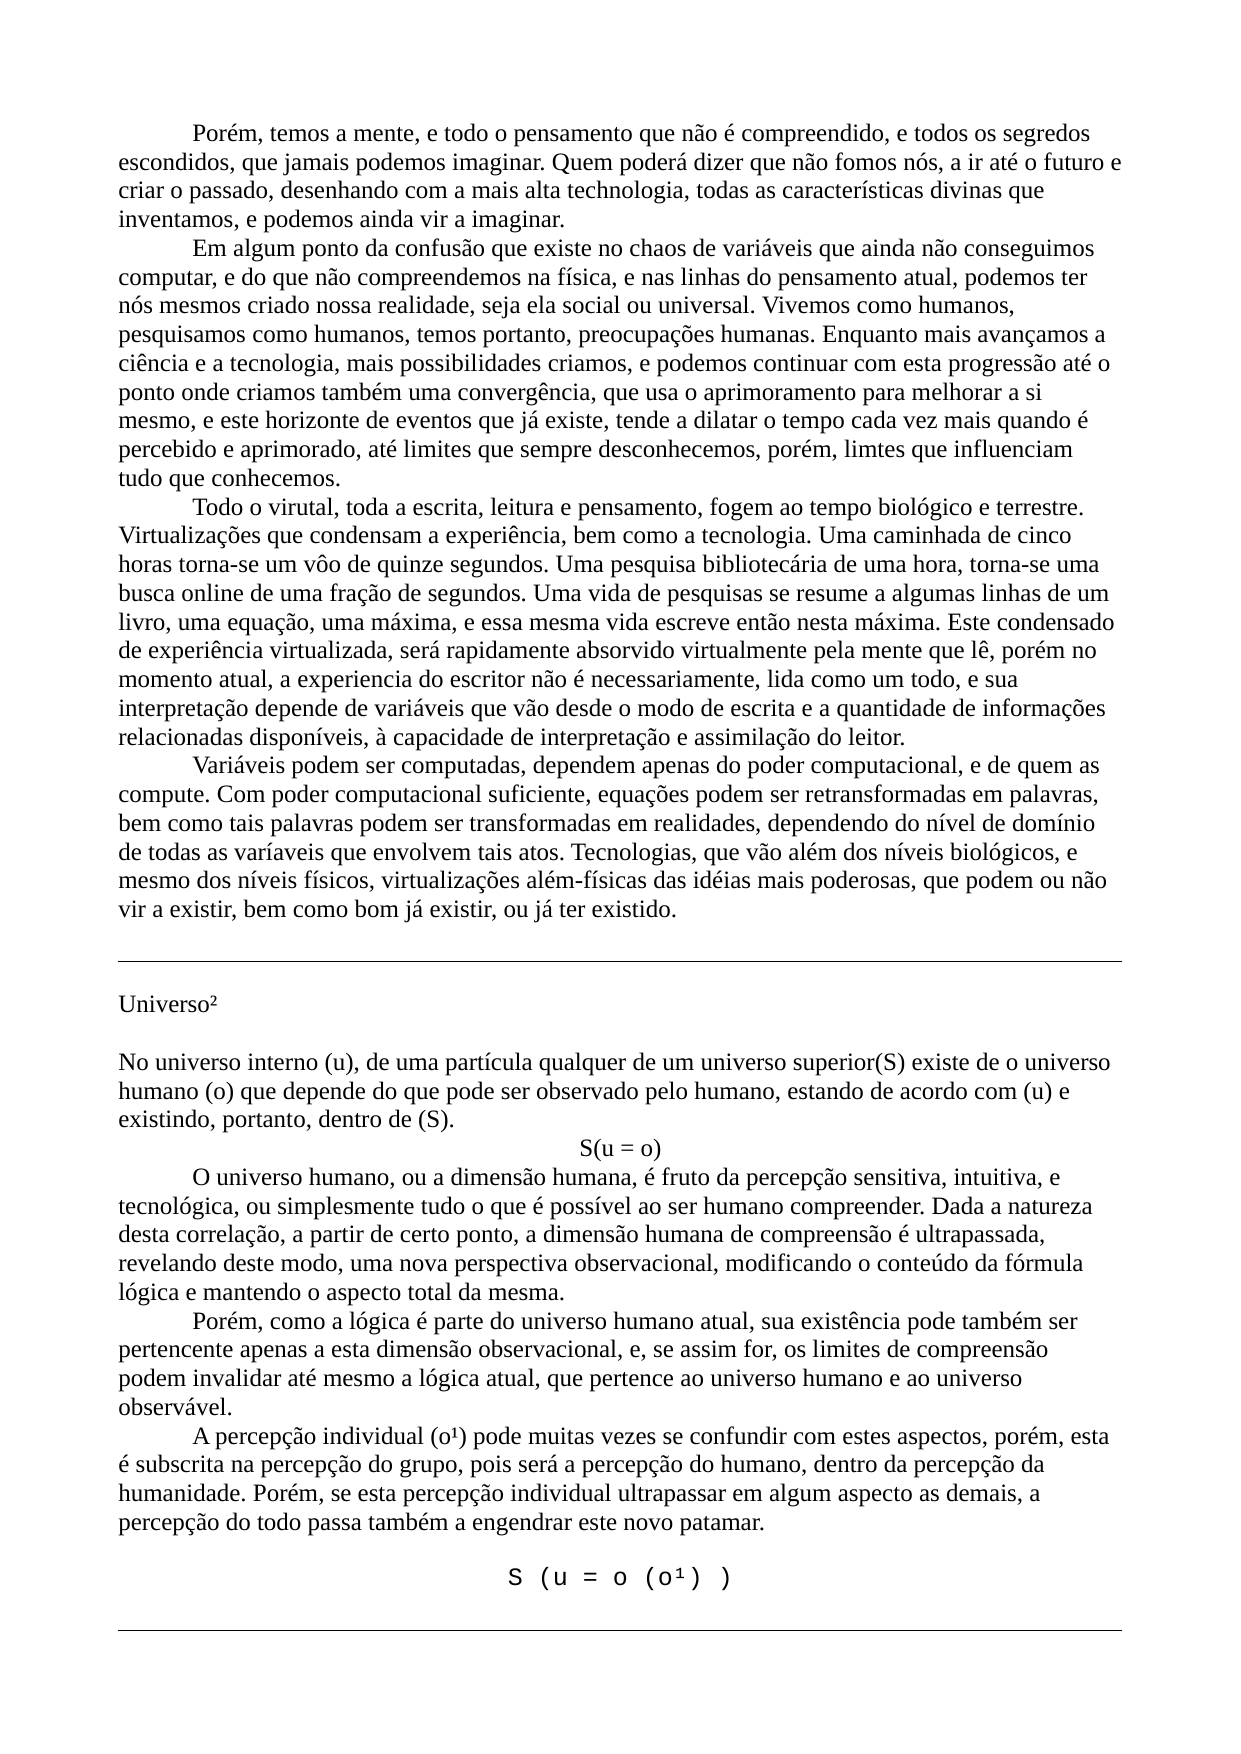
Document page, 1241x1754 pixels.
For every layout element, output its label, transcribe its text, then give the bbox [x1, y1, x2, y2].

text O universo humano, ou a dimensão humana, é fruto da percepção sensitiva, intuitiva, e tecnológica, ou simplesmente tudo o que é possível ao ser humano compreender. Dada a natureza desta correlação, a partir de certo ponto, a dimensão humana de compreensão é ultrapassada, revelando deste modo, uma nova perspectiva observacional, modificando o conteúdo da fórmula lógica e mantendo o aspecto total da mesma. Porém, como a lógica é parte do universo humano atual, sua existência pode também ser pertencente apenas a esta dimensão observacional, e, se assim for, os limites de compreensão podem invalidar até mesmo a lógica atual, que pertence ao universo humano e ao universo observável. A percepção individual (o¹) pode muitas vezes se confundir com estes aspectos, porém, esta é subscrita na percepção do grupo, pois será a percepção do humano, dentro da percepção da humanidade. Porém, se esta percepção individual ultrapassar em algum aspecto as demais, a percepção do todo passa também a engendrar este novo patamar. [118, 1162, 1122, 1564]
text Porém, temos a mente, e todo o pensamento que não é compreendido, e todos os segredos escondidos, que jamais podemos imaginar. Quem poderá dizer que não fomos nós, a ir até o futuro e criar o passado, desenhando com a mais alta technologia, todas as características divinas que inventamos, e podemos ainda vir a imaginar. [118, 118, 1122, 233]
text S(u = o) [118, 1133, 1122, 1162]
text Universo² [118, 989, 1122, 1018]
text Variáveis podem ser computadas, dependem apenas do poder computacional, e de quem as compute. Com poder computacional suficiente, equações podem ser retransformadas em palavras, bem como tais palavras podem ser transformadas em realidades, dependendo do nível de domínio de todas as varíaveis que envolvem tais atos. Tecnologias, que vão além dos níveis biológicos, e mesmo dos níveis físicos, virtualizações além-físicas das idéias mais poderosas, que podem ou não vir a existir, bem como bom já existir, ou já ter existido. [118, 751, 1122, 923]
text Em algum ponto da confusão que existe no chaos de variáveis que ainda não conseguimos computar, e do que não compreendemos na física, e nas linhas do pensamento atual, podemos ter nós mesmos criado nossa realidade, seja ela social ou universal. Vivemos como humanos, pesquisamos como humanos, temos portanto, preocupações humanas. Enquanto mais avançamos a ciência e a tecnologia, mais possibilidades criamos, e podemos continuar com esta progressão até o ponto onde criamos também uma convergência, que usa o aprimoramento para melhorar a si mesmo, e este horizonte de eventos que já existe, tende a dilatar o tempo cada vez mais quando é percebido e aprimorado, até limites que sempre desconhecemos, porém, limtes que influenciam tudo que conhecemos. [118, 233, 1122, 492]
text No universo interno (u), de uma partícula qualquer de um universo superior(S) existe de o universo humano (o) que depende do que pode ser observado pelo humano, estando de acordo com (u) e existindo, portanto, dentro de (S). [118, 1047, 1122, 1133]
text S (u = o (o¹) ) [118, 1564, 1122, 1593]
text Todo o virutal, toda a escrita, leitura e pensamento, fogem ao tempo biológico e terrestre. Virtualizações que condensam a experiência, bem como a tecnologia. Uma caminhada de cinco horas torna-se um vôo de quinze segundos. Uma pesquisa bibliotecária de uma hora, torna-se uma busca online de uma fração de segundos. Uma vida de pesquisas se resume a algumas linhas de um livro, uma equação, uma máxima, e essa mesma vida escreve então nesta máxima. Este condensado de experiência virtualizada, será rapidamente absorvido virtualmente pela mente que lê, porém no momento atual, a experiencia do escritor não é necessariamente, lida como um todo, e sua interpretação depende de variáveis que vão desde o modo de escrita e a quantidade de informações relacionadas disponíveis, à capacidade de interpretação e assimilação do leitor. [118, 492, 1122, 751]
